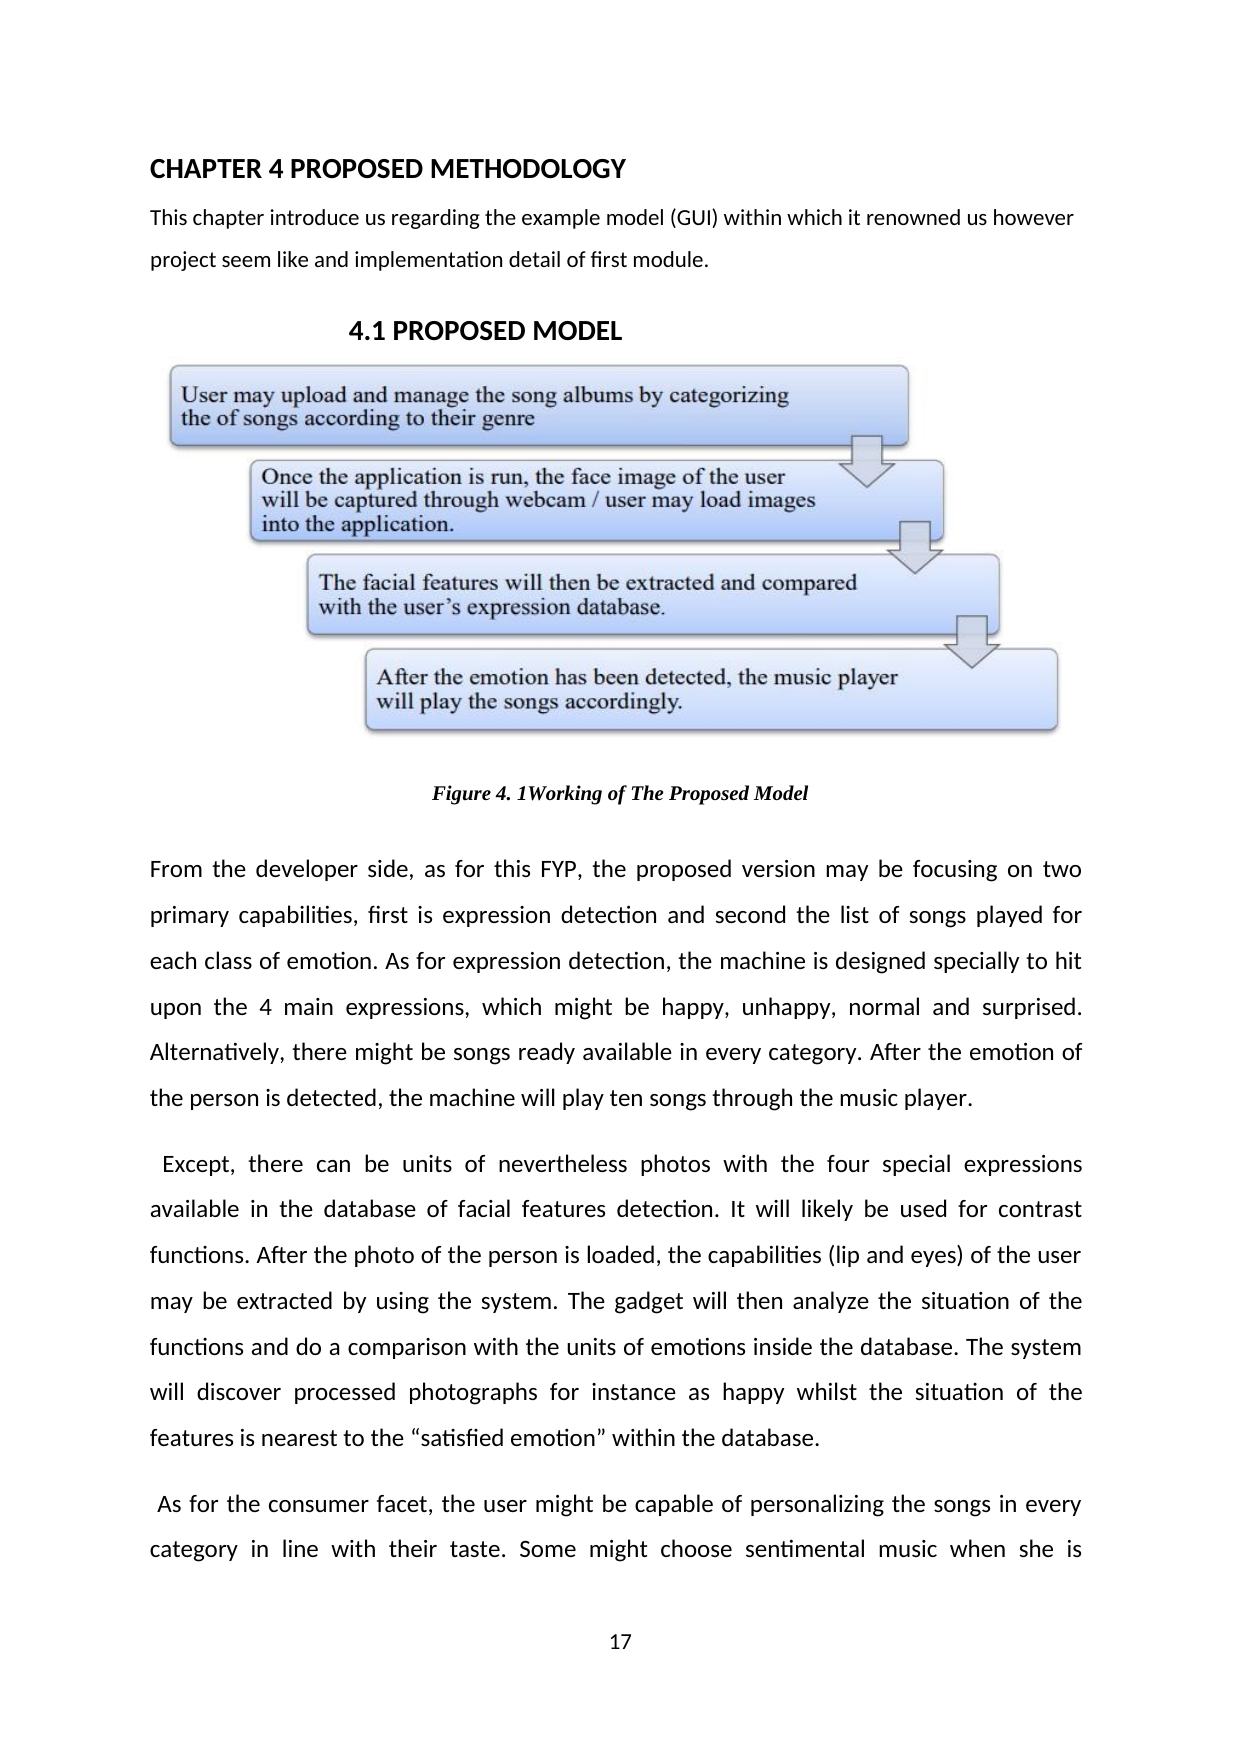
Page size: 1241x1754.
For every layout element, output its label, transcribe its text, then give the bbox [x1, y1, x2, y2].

text As for the consumer facet, the user might be capable of personalizing the songs in every category in line with their taste. Some might choose sentimental music when she is [149, 1488, 1084, 1564]
text Except, there can be units of nevertheless photos with the four special expressions available in the database of facial features detection. It will likely be used for contrast functions. After the photo of the person is loaded, the capabilities (lip and eyes) of the user may be extracted by using the system. The gadget will then analyze the situation of the functions and do a comparison with the units of emotions inside the database. The system will discover processed photographs for instance as happy whilst the situation of the features is nearest to the “satisfied emotion” within the database. [149, 1148, 1084, 1453]
text This chapter introduce us regarding the example model (GUI) within which it renowned us however project seem like and implementation detail of first module. [150, 203, 1090, 273]
subtitle 4.1 PROPOSED MODEL [202, 312, 1090, 348]
text From the developer side, as for this FYP, the proposed version may be focusing on two primary capabilities, first is expression detection and second the list of songs played for each class of emotion. As for expression detection, the machine is designed specially to hit upon the 4 main expressions, which might be happy, unhappy, normal and surprised. Alternatively, there might be songs ready available in every category. After the emotion of the person is detected, the machine will play ten songs through the music player. [149, 854, 1084, 1113]
subtitle CHAPTER 4 PROPOSED METHODOLOGY [150, 150, 1087, 186]
text Figure 4. 1Working of The Proposed Model [150, 781, 1090, 805]
picture [150, 348, 1091, 742]
